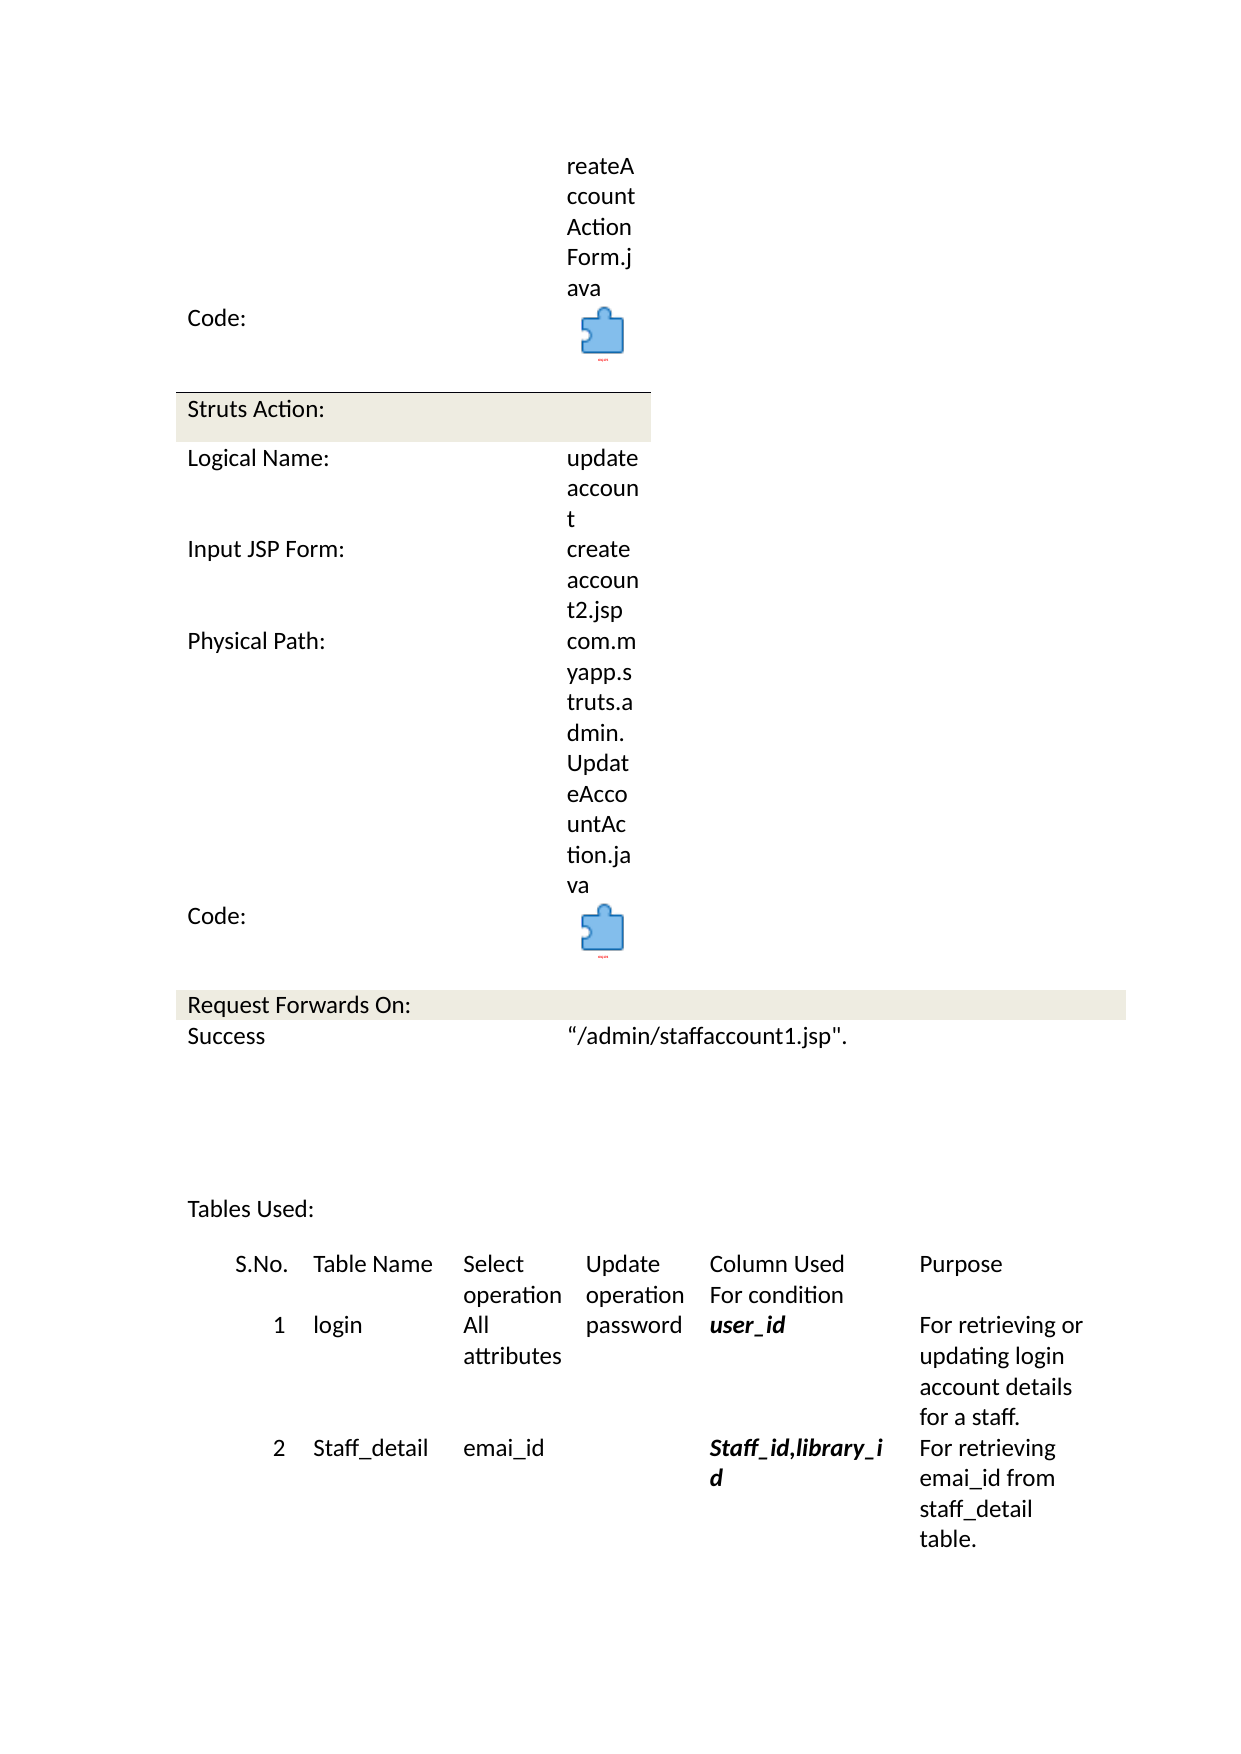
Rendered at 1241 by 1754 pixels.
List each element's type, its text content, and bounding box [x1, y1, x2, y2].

table_header Select operation [452, 1249, 574, 1309]
table_header Purpose [908, 1249, 1101, 1309]
table_cell password [574, 1310, 698, 1432]
table_cell reateAccountActionForm.java [555, 150, 651, 303]
table_cell emai_id [452, 1432, 574, 1554]
table_cell updateaccount [555, 442, 651, 534]
table_cell Input JSP Form: [176, 534, 555, 625]
table_cell [176, 150, 555, 303]
table_header Table Name [302, 1249, 452, 1309]
table_header S.No. [224, 1249, 302, 1309]
table_cell Physical Path: [176, 625, 555, 900]
table_header Column Used For condition [698, 1249, 908, 1309]
table_cell Code: [176, 303, 555, 392]
table_cell Struts Action: [176, 393, 651, 442]
table_cell 2 [224, 1432, 302, 1554]
table_cell Code: [176, 900, 555, 989]
table_cell All attributes [452, 1310, 574, 1432]
table_cell Staff_detail [302, 1432, 452, 1554]
table_cell “/admin/staffaccount1.jsp". [555, 1020, 1126, 1051]
table_cell Success [176, 1020, 555, 1051]
table_cell 1 [224, 1310, 302, 1432]
table_cell [555, 900, 651, 989]
table_cell createaccount2.jsp [555, 534, 651, 625]
table_cell Request Forwards On: [176, 990, 1126, 1020]
table_cell Logical Name: [176, 442, 555, 534]
table_cell For retrieving or updating login account details for a staff. [908, 1310, 1101, 1432]
table_cell [176, 1051, 555, 1081]
table_cell login [302, 1310, 452, 1432]
table_cell For retrieving emai_id from staff_detail table. [908, 1432, 1101, 1554]
table_cell [555, 1051, 1126, 1081]
table_cell com.myapp.struts.admin.UpdateAccountAction.java [555, 625, 651, 900]
table_cell [555, 303, 651, 392]
table_cell Staff_id,library_id [698, 1432, 908, 1554]
table_header Update operation [574, 1249, 698, 1309]
text Tables Used: [187, 1193, 1090, 1223]
table_cell [574, 1432, 698, 1554]
table_cell user_id [698, 1310, 908, 1432]
